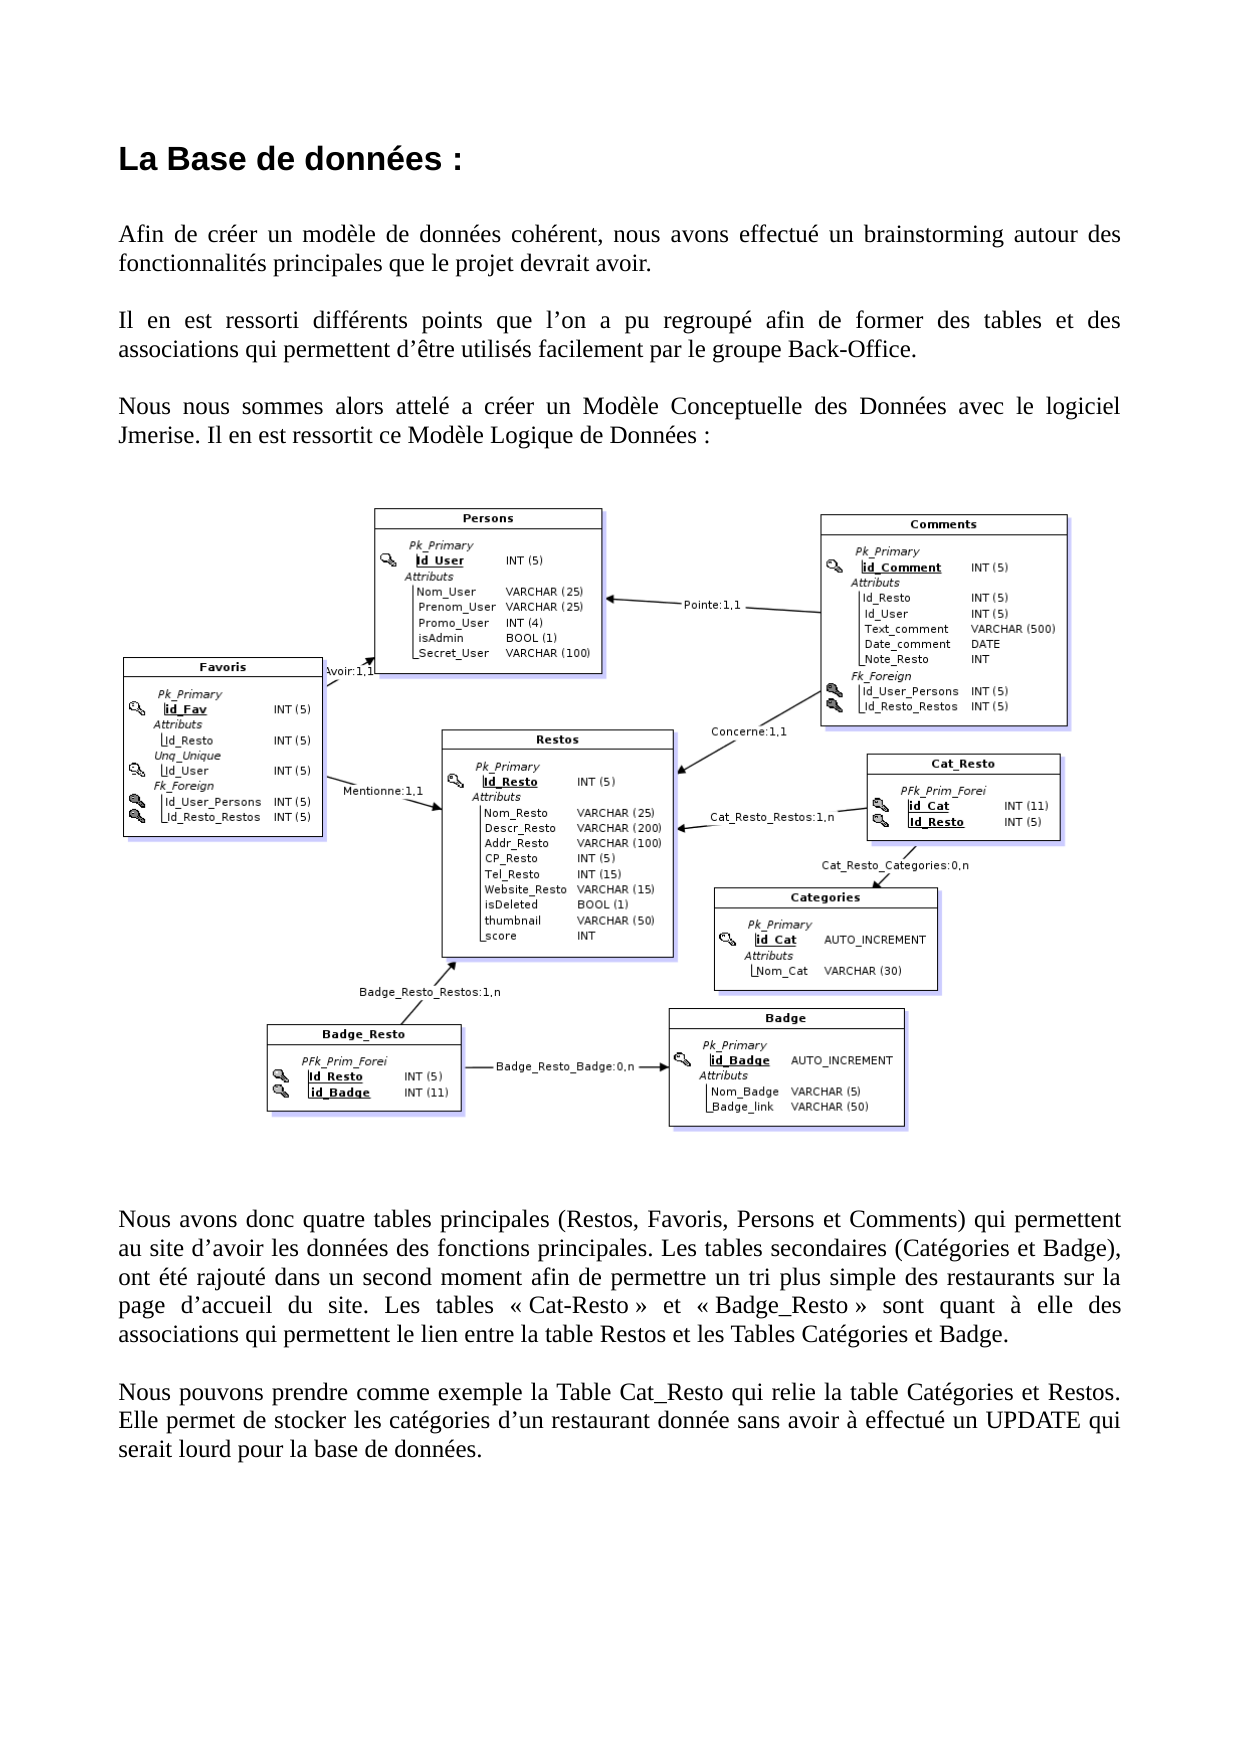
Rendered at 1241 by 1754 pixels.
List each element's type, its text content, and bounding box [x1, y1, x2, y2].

text Nous nous sommes alors attelé a créer un Modèle Conceptuelle des Données avec le logiciel Jmerise. Il en est ressortit ce Modèle Logique de Données : [118, 391, 1122, 449]
text Nous pouvons prendre comme exemple la Table Cat_Resto qui relie la table Catégories et Restos. Elle permet de stocker les catégories d’un restaurant donnée sans avoir à effectué un UPDATE qui serait lourd pour la base de données. [118, 1377, 1122, 1463]
picture [118, 477, 1123, 1176]
text Il en est ressorti différents points que l’on a pu regroupé afin de former des tables et des associations qui permettent d’être utilisés facilement par le groupe Back-Office. [118, 305, 1122, 363]
subtitle La Base de données : [118, 139, 1122, 178]
text Afin de créer un modèle de données cohérent, nous avons effectué un brainstorming autour des fonctionnalités principales que le projet devrait avoir. [118, 219, 1122, 276]
text Nous avons donc quatre tables principales (Restos, Favoris, Persons et Comments) qui permettent au site d’avoir les données des fonctions principales. Les tables secondaires (Catégories et Badge), ont été rajouté dans un second moment afin de permettre un tri plus simple des restaurants sur la page d’accueil du site. Les tables « Cat-Resto » et « Badge_Resto » sont quant à elle des associations qui permettent le lien entre la table Restos et les Tables Catégories et Badge. [118, 1204, 1122, 1348]
